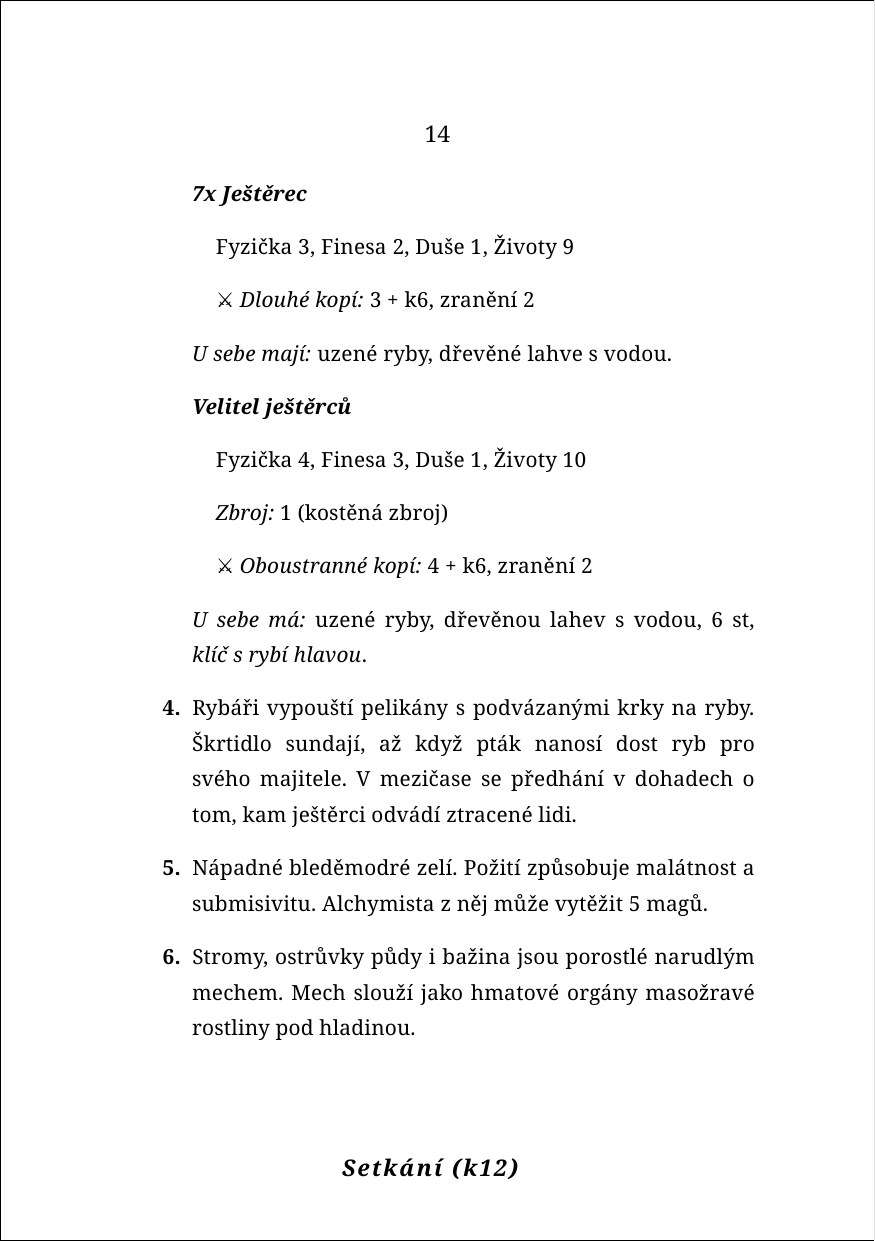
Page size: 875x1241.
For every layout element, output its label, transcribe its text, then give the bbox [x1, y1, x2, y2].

list Rybáři vypouští pelikány s podvázanými krky na ryby. Škrtidlo sundají, až když pták nanosí dost ryb pro svého majitele. V mezičase se předhání v dohadech o tom, kam ještěrci odvádí ztracené lidi. [162, 693, 756, 828]
list Fyzička 3, Finesa 2, Duše 1, Životy 9 [162, 232, 756, 261]
list Velitel ještěrců [162, 392, 756, 420]
list Stromy, ostrůvky půdy i bažina jsou porostlé narudlým mechem. Mech slouží jako hmatové orgány masožravé rostliny pod hladinou. [162, 942, 756, 1042]
list Fyzička 4, Finesa 3, Duše 1, Životy 10 [162, 445, 756, 473]
list Zbroj: 1 (kostěná zbroj) [162, 498, 756, 527]
list Nápadné bleděmodré zelí. Požití způsobuje malátnost a submisivitu. Alchymista z něj může vytěžit 5 magů. [162, 853, 756, 917]
list U sebe má: uzené ryby, dřevěnou lahev s vodou, 6 st, klíč s rybí hlavou. [162, 605, 756, 669]
list ⚔ Dlouhé kopí: 3 + k6, zranění 2 [162, 285, 756, 314]
list ⚔ Oboustranné kopí: 4 + k6, zranění 2 [162, 552, 756, 580]
list 7x Ještěrec [162, 179, 756, 207]
list U sebe mají: uzené ryby, dřevěné lahve s vodou. [162, 339, 756, 367]
